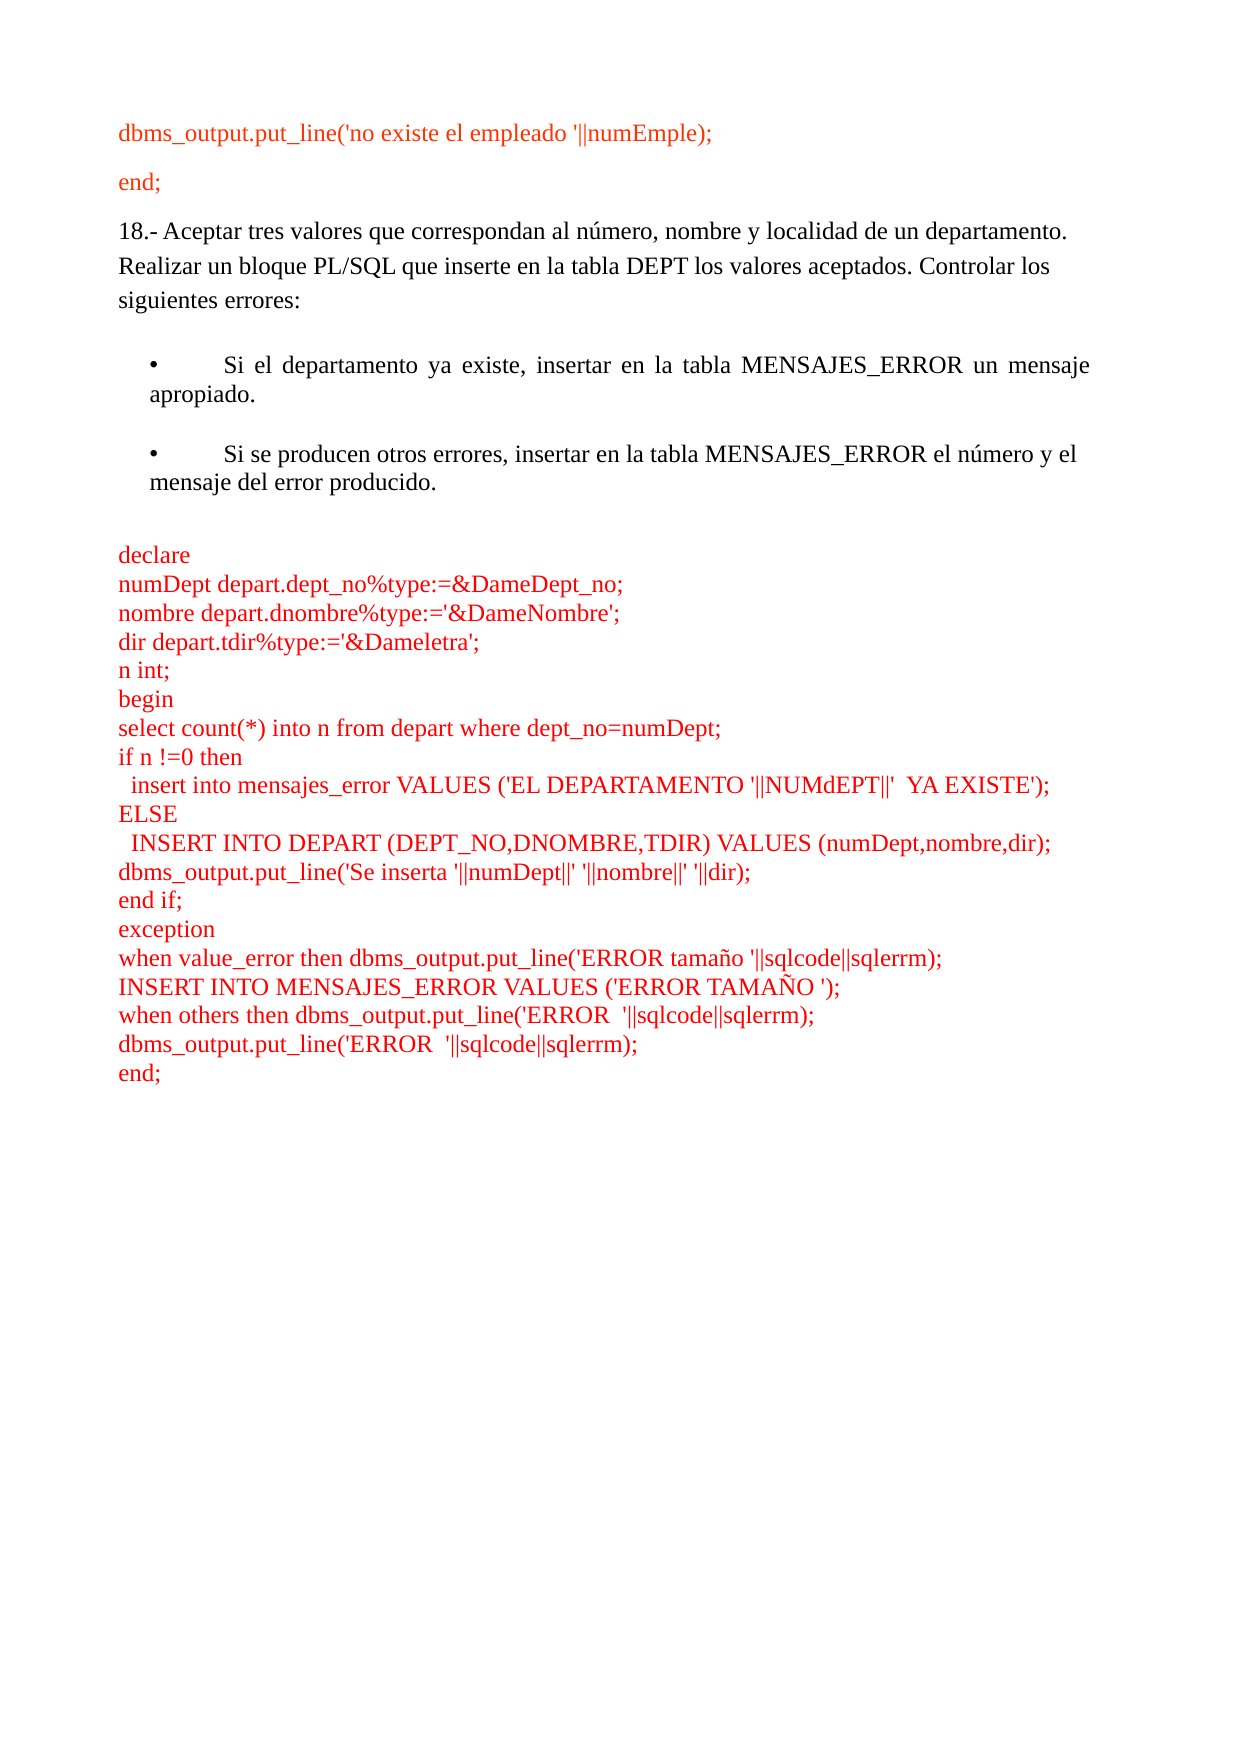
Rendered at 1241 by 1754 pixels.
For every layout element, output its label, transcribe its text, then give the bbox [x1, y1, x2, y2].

list Si el departamento ya existe, insertar en la tabla MENSAJES_ERROR un mensaje apropiado. [149, 350, 1091, 407]
text when value_error then dbms_output.put_line('ERROR tamaño '||sqlcode||sqlerrm); [118, 943, 1122, 972]
text exception [118, 914, 1122, 943]
text dbms_output.put_line('Se inserta '||numDept||' '||nombre||' '||dir); [118, 857, 1122, 886]
text if n !=0 then [118, 742, 1122, 771]
text begin [118, 684, 1122, 713]
text nombre depart.dnombre%type:='&DameNombre'; [118, 598, 1122, 627]
text dir depart.tdir%type:='&Dameletra'; [118, 627, 1122, 656]
text end; [118, 167, 1122, 196]
text when others then dbms_output.put_line('ERROR '||sqlcode||sqlerrm); [118, 1001, 1122, 1029]
text INSERT INTO MENSAJES_ERROR VALUES ('ERROR TAMAÑO '); [118, 972, 1122, 1001]
text ELSE [118, 799, 1122, 828]
text dbms_output.put_line('ERROR '||sqlcode||sqlerrm); [118, 1029, 1122, 1058]
text dbms_output.put_line('no existe el empleado '||numEmple); [118, 118, 1122, 147]
text end; [118, 1058, 1122, 1087]
text end if; [118, 886, 1122, 914]
text declare [118, 541, 1122, 569]
text INSERT INTO DEPART (DEPT_NO,DNOMBRE,TDIR) VALUES (numDept,nombre,dir); [118, 828, 1122, 857]
text 18.- Aceptar tres valores que correspondan al número, nombre y localidad de un departamento. Realizar un bloque PL/SQL que inserte en la tabla DEPT los valores aceptados. Controlar los siguientes errores: [118, 216, 1122, 314]
text numDept depart.dept_no%type:=&DameDept_no; [118, 569, 1122, 598]
text insert into mensajes_error VALUES ('EL DEPARTAMENTO '||NUMdEPT||' YA EXISTE'); [118, 771, 1122, 799]
text select count(*) into n from depart where dept_no=numDept; [118, 713, 1122, 742]
text n int; [118, 656, 1122, 684]
list Si se producen otros errores, insertar en la tabla MENSAJES_ERROR el número y el mensaje del error producido. [149, 439, 1091, 525]
